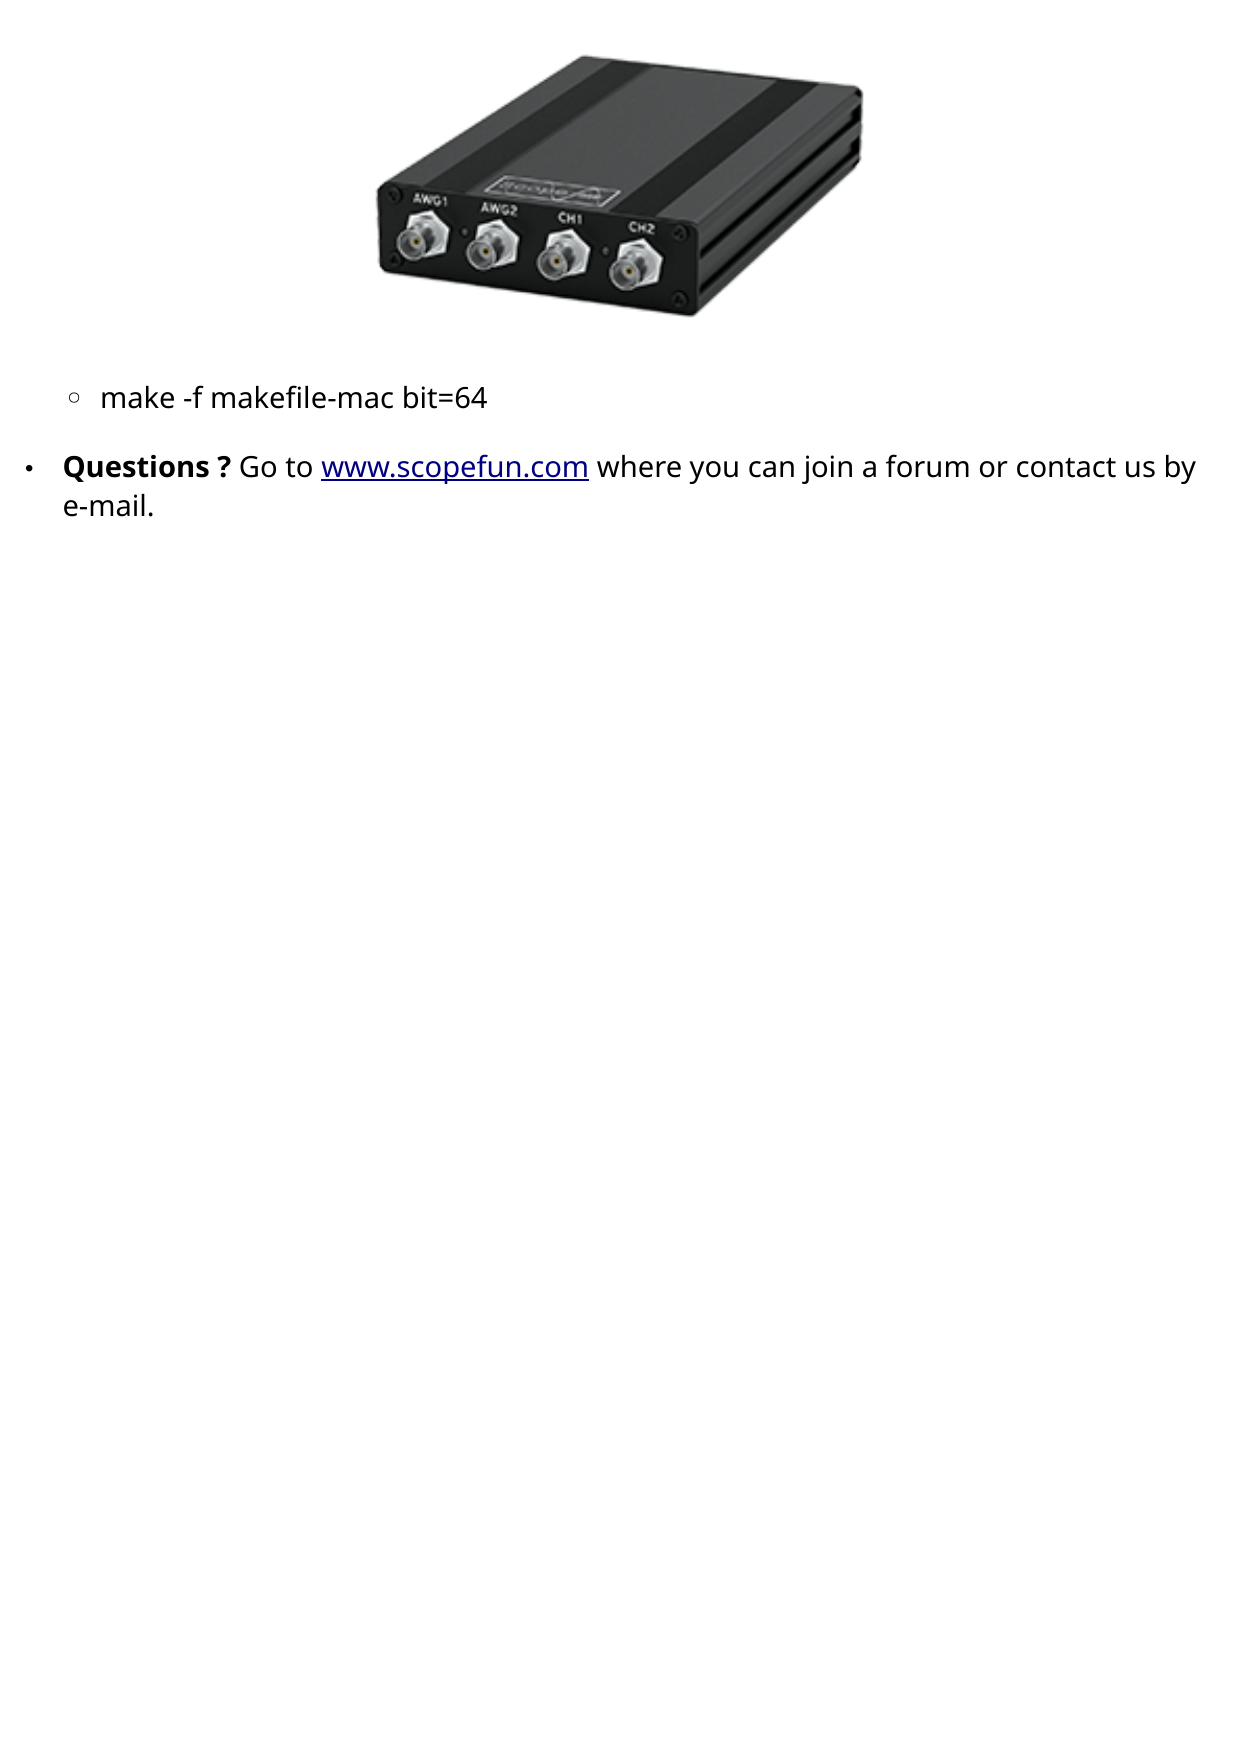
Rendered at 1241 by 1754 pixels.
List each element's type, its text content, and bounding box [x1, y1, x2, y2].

list make -f makefile-mac bit=64 [62, 378, 1215, 417]
list Questions ? Go to www.scopefun.com where you can join a forum or contact us by e-mail. [25, 446, 1215, 525]
picture [420, 24, 821, 349]
